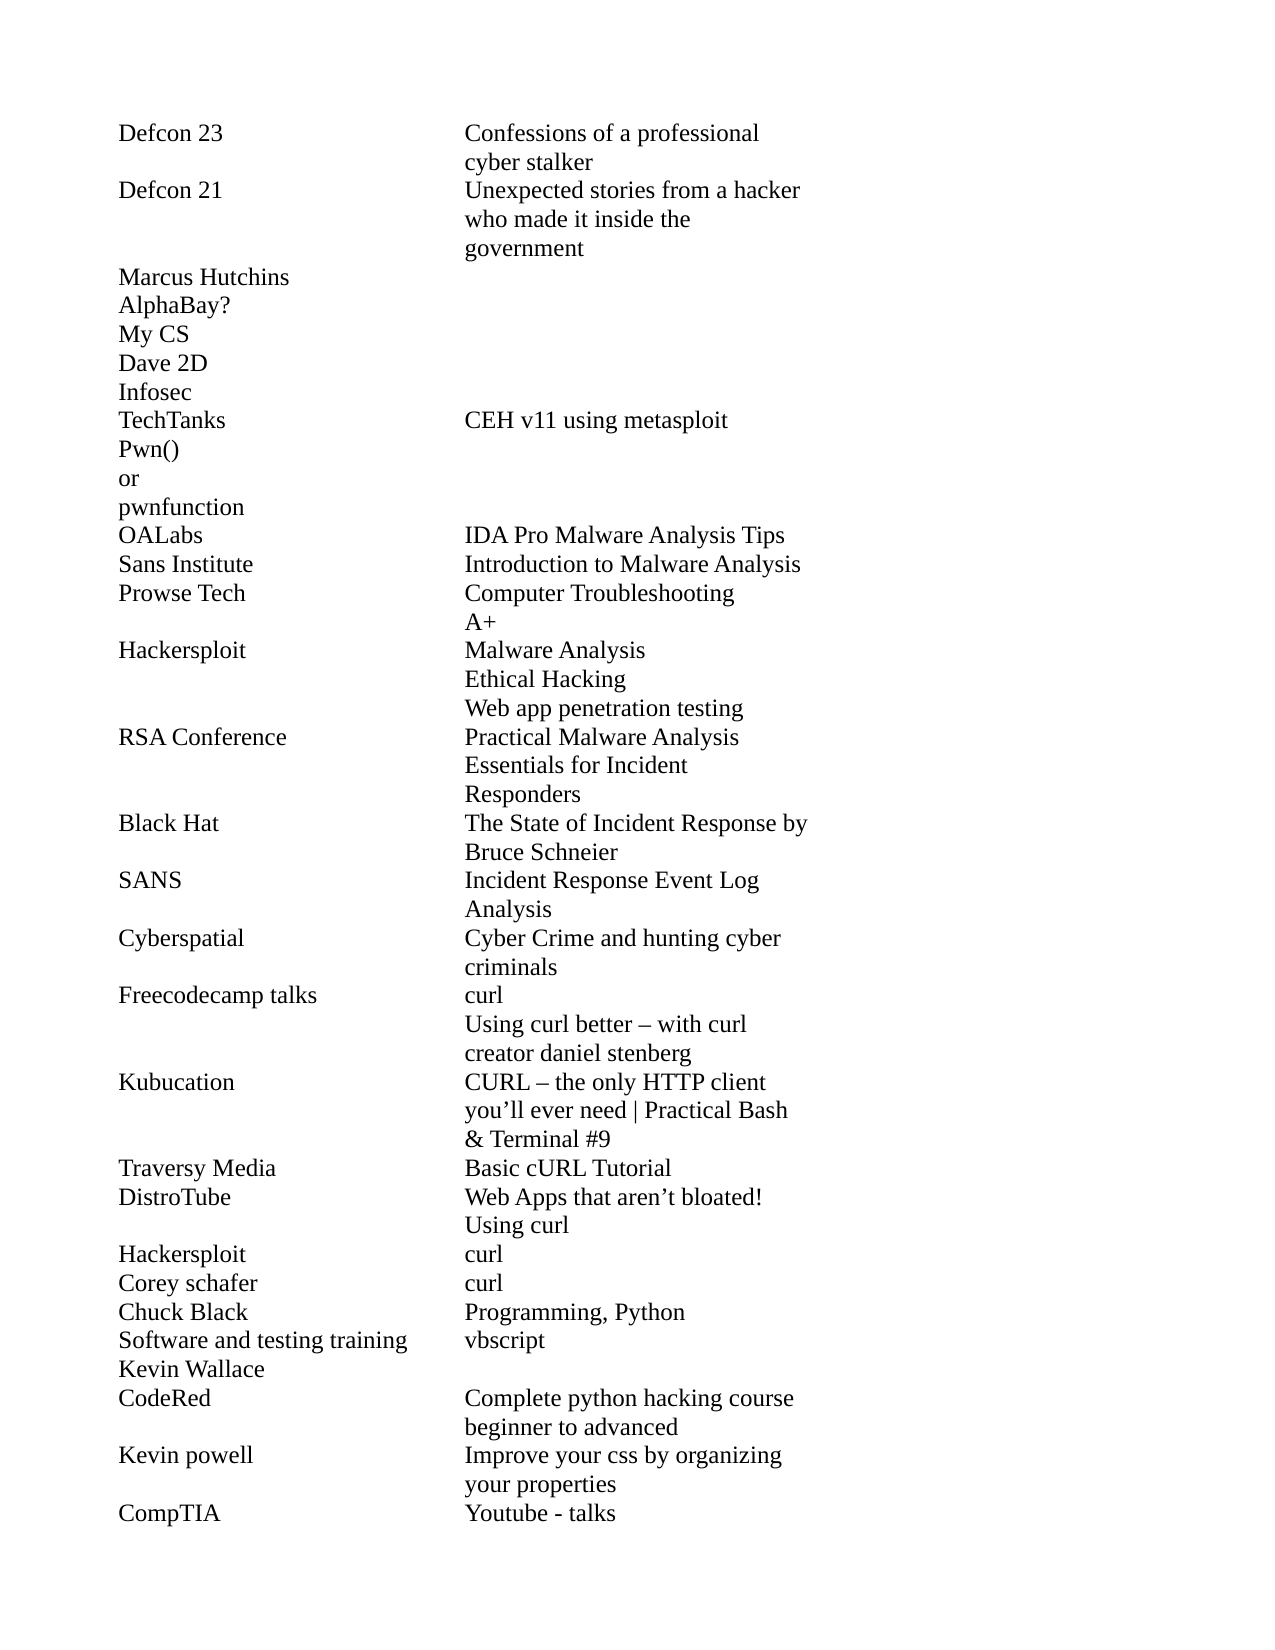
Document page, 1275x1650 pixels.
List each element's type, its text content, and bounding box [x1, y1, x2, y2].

table_cell Youtube - talks [464, 1498, 811, 1527]
table_cell [811, 377, 1157, 406]
table_cell [811, 118, 1157, 176]
table_cell [811, 348, 1157, 377]
table_cell RSA Conference [118, 722, 464, 808]
table_cell [811, 434, 1157, 521]
table_cell Web Apps that aren’t bloated! Using curl [464, 1182, 811, 1239]
table_cell Cyberspatial [118, 923, 464, 981]
table_cell [811, 1182, 1157, 1239]
table_cell [811, 866, 1157, 923]
table_cell Prowse Tech [118, 578, 464, 636]
table_cell Black Hat [118, 808, 464, 866]
table_cell [464, 291, 811, 319]
table_cell Improve your css by organizing your properties [464, 1441, 811, 1498]
table_cell Malware Analysis Ethical Hacking Web app penetration testing [464, 636, 811, 722]
table_cell [811, 1441, 1157, 1498]
table_cell Dave 2D [118, 348, 464, 377]
table_cell curl [464, 1239, 811, 1268]
table_cell SANS [118, 866, 464, 923]
table_cell DistroTube [118, 1182, 464, 1239]
table_cell Traversy Media [118, 1153, 464, 1182]
table_cell [811, 923, 1157, 981]
table_cell Software and testing training [118, 1326, 464, 1354]
table_cell CodeRed [118, 1383, 464, 1441]
table_cell [811, 1354, 1157, 1383]
table_cell CURL – the only HTTP client you’ll ever need | Practical Bash & Terminal #9 [464, 1067, 811, 1153]
table_cell [811, 1297, 1157, 1326]
table_cell Complete python hacking course beginner to advanced [464, 1383, 811, 1441]
table_cell [464, 377, 811, 406]
table_cell [464, 1354, 811, 1383]
table_cell [811, 578, 1157, 636]
table_cell [464, 262, 811, 291]
table_cell [811, 1067, 1157, 1153]
table_cell [811, 1268, 1157, 1297]
table_cell Corey schafer [118, 1268, 464, 1297]
table_cell Kevin Wallace [118, 1354, 464, 1383]
table_cell Cyber Crime and hunting cyber criminals [464, 923, 811, 981]
table_cell Marcus Hutchins [118, 262, 464, 291]
table_cell Incident Response Event Log Analysis [464, 866, 811, 923]
table_cell Programming, Python [464, 1297, 811, 1326]
table_cell [811, 1153, 1157, 1182]
table_cell Hackersploit [118, 1239, 464, 1268]
table_cell [811, 319, 1157, 348]
table_cell [811, 1239, 1157, 1268]
table_cell [811, 1498, 1157, 1527]
table_cell Defcon 21 [118, 176, 464, 262]
table_cell The State of Incident Response by Bruce Schneier [464, 808, 811, 866]
table_cell Unexpected stories from a hacker who made it inside the government [464, 176, 811, 262]
table_cell AlphaBay? [118, 291, 464, 319]
table_cell [811, 406, 1157, 434]
table_cell IDA Pro Malware Analysis Tips [464, 521, 811, 549]
table_cell [464, 319, 811, 348]
table_cell Sans Institute [118, 549, 464, 578]
table_cell [811, 808, 1157, 866]
table_cell [811, 1326, 1157, 1354]
table_cell [811, 521, 1157, 549]
table_cell Chuck Black [118, 1297, 464, 1326]
table_cell vbscript [464, 1326, 811, 1354]
table_cell [811, 176, 1157, 262]
table_cell [811, 291, 1157, 319]
table_cell [811, 636, 1157, 722]
table_cell Computer Troubleshooting A+ [464, 578, 811, 636]
table_cell TechTanks [118, 406, 464, 434]
table_cell Kevin powell [118, 1441, 464, 1498]
table_cell Confessions of a professional cyber stalker [464, 118, 811, 176]
table_cell Freecodecamp talks [118, 981, 464, 1067]
table_cell Defcon 23 [118, 118, 464, 176]
table_cell Infosec [118, 377, 464, 406]
table_cell OALabs [118, 521, 464, 549]
table_cell curl Using curl better – with curl creator daniel stenberg [464, 981, 811, 1067]
table_cell [811, 262, 1157, 291]
table_cell Pwn() or pwnfunction [118, 434, 464, 521]
table_cell My CS [118, 319, 464, 348]
table_cell Practical Malware Analysis Essentials for Incident Responders [464, 722, 811, 808]
table_cell [464, 434, 811, 521]
table_cell [811, 981, 1157, 1067]
table_cell curl [464, 1268, 811, 1297]
table_cell [464, 348, 811, 377]
table_cell CompTIA [118, 1498, 464, 1527]
table_cell [811, 1383, 1157, 1441]
table_cell CEH v11 using metasploit [464, 406, 811, 434]
table_cell Basic cURL Tutorial [464, 1153, 811, 1182]
table_cell Introduction to Malware Analysis [464, 549, 811, 578]
table_cell [811, 549, 1157, 578]
table_cell Hackersploit [118, 636, 464, 722]
table_cell [811, 722, 1157, 808]
table_cell Kubucation [118, 1067, 464, 1153]
